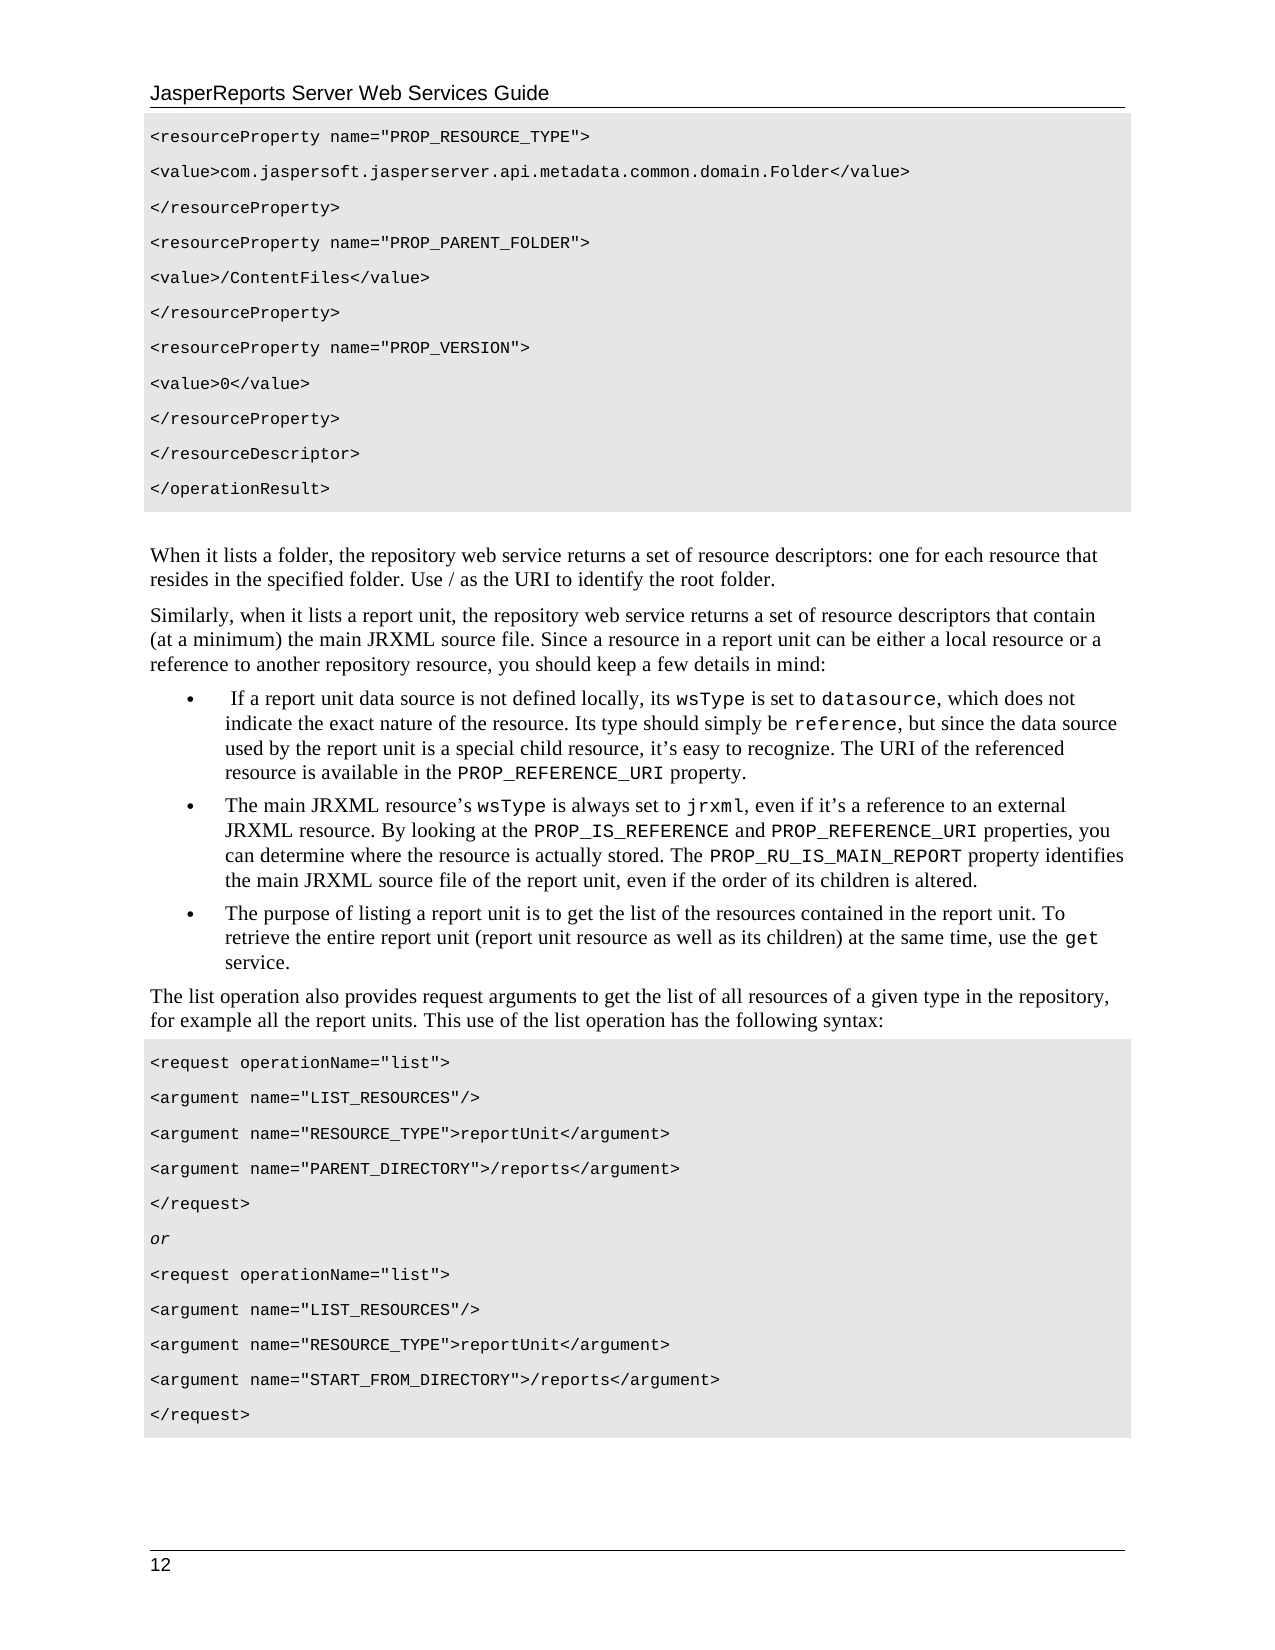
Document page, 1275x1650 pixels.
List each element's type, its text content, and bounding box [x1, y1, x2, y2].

text When it lists a folder, the repository web service returns a set of resource descriptors: one for each resource that resides in the specified folder. Use / as the URI to identify the root folder. [150, 518, 1125, 591]
list The main JRXML resource’s wsType is always set to jrxml, even if it’s a reference to an external JRXML resource. By looking at the PROP_IS_REFERENCE and PROP_REFERENCE_URI properties, you can determine where the resource is actually stored. The PROP_RU_IS_MAIN_REPORT property identifies the main JRXML source file of the report unit, even if the order of its children is altered. [187, 793, 1125, 892]
table_header <request operationName="list"> <argument name="LIST_RESOURCES"/> <argument name="RESOURCE_TYPE">reportUnit</argument> <argument name="PARENT_DIRECTORY">/reports</argument> </request> or <request operationName="list"> <argument name="LIST_RESOURCES"/> <argument name="RESOURCE_TYPE">reportUnit</argument> <argument name="START_FROM_DIRECTORY">/reports</argument> </request> [144, 1039, 1131, 1438]
table_header <resourceProperty name="PROP_RESOURCE_TYPE"> <value>com.jaspersoft.jasperserver.api.metadata.common.domain.Folder</value> </resourceProperty> <resourceProperty name="PROP_PARENT_FOLDER"> <value>/ContentFiles</value> </resourceProperty> <resourceProperty name="PROP_VERSION"> <value>0</value> </resourceProperty> </resourceDescriptor> </operationResult> [144, 113, 1131, 512]
text The list operation also provides request arguments to get the list of all resources of a given type in the repository, for example all the report units. This use of the list operation has the following syntax: [150, 984, 1125, 1032]
list If a report unit data source is not defined locally, its wsType is set to datasource, which does not indicate the exact nature of the resource. Its type should simply be reference, but since the data source used by the report unit is a special child resource, it’s easy to recognize. The URI of the referenced resource is available in the PROP_REFERENCE_URI property. [187, 686, 1125, 785]
text Similarly, when it lists a report unit, the repository web service returns a set of resource descriptors that contain (at a minimum) the main JRXML source file. Since a resource in a report unit can be either a local resource or a reference to another repository resource, you should keep a few details in mind: [150, 603, 1125, 675]
list The purpose of listing a report unit is to get the list of the resources contained in the report unit. To retrieve the entire report unit (report unit resource as well as its children) at the same time, use the get service. [187, 901, 1125, 974]
